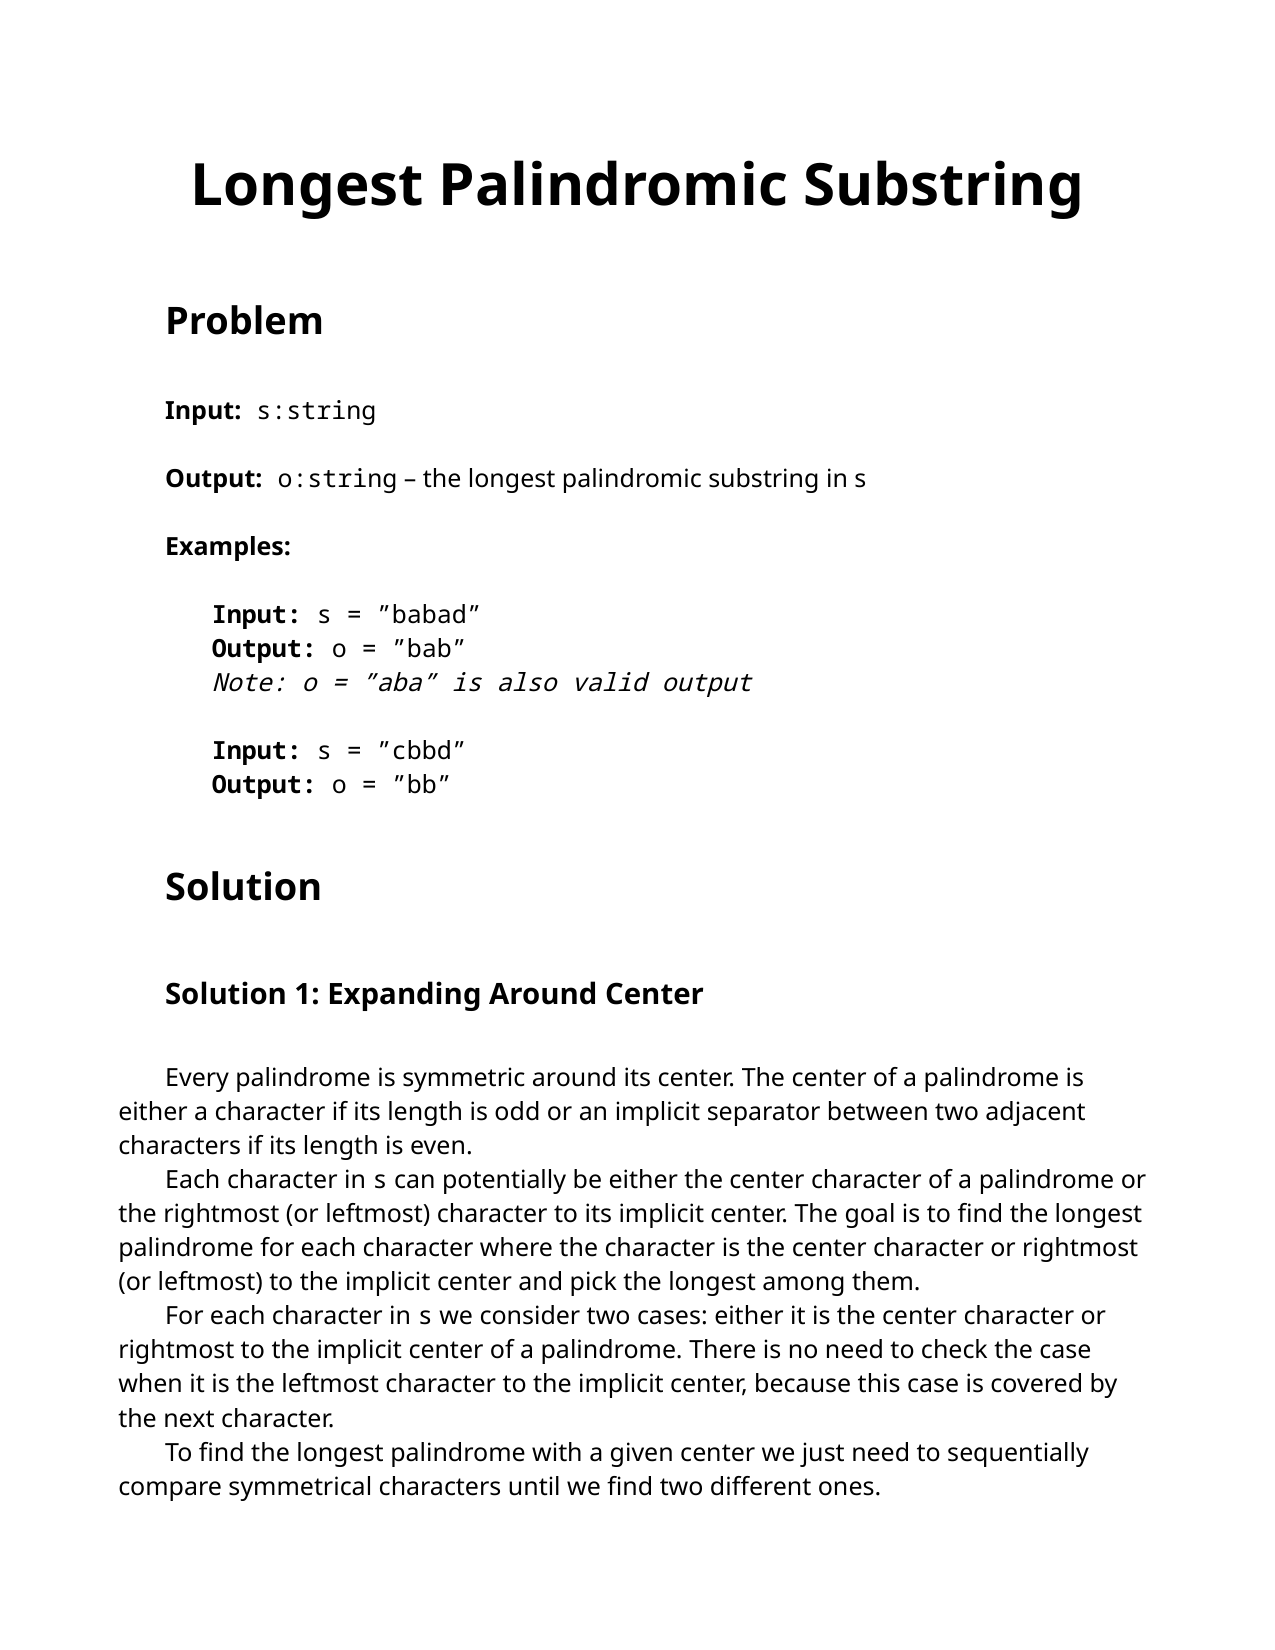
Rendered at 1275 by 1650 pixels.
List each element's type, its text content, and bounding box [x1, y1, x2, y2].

text To find the longest palindrome with a given center we just need to sequentially compare symmetrical characters until we find two different ones. [118, 1434, 1157, 1502]
text Each character in s can potentially be either the center character of a palindrome or the rightmost (or leftmost) character to its implicit center. The goal is to find the longest palindrome for each character where the character is the center character or rightmost (or leftmost) to the implicit center and pick the longest among them. [118, 1162, 1157, 1298]
subtitle Solution [118, 860, 1157, 912]
text Input: s = ”babad” [165, 597, 1157, 631]
title Longest Palindromic Substring [118, 143, 1157, 223]
subtitle Solution 1: Expanding Around Center [118, 973, 1157, 1013]
subtitle Problem [118, 294, 1157, 346]
text For each character in s we consider two cases: either it is the center character or rightmost to the implicit center of a palindrome. There is no need to check the case when it is the leftmost character to the implicit center, because this case is covered by the next character. [118, 1298, 1157, 1434]
text Input: s:string [118, 392, 1157, 426]
text Output: o:string – the longest palindromic substring in s [118, 461, 1157, 494]
text Output: o = ”bab” [165, 631, 1157, 665]
text Note: o = ”aba” is also valid output [165, 665, 1157, 699]
text Every palindrome is symmetric around its center. The center of a palindrome is either a character if its length is odd or an implicit separator between two adjacent characters if its length is even. [118, 1059, 1157, 1162]
text Examples: [118, 529, 1157, 563]
text Output: o = ”bb” [165, 767, 1157, 801]
text Input: s = ”cbbd” [165, 733, 1157, 767]
